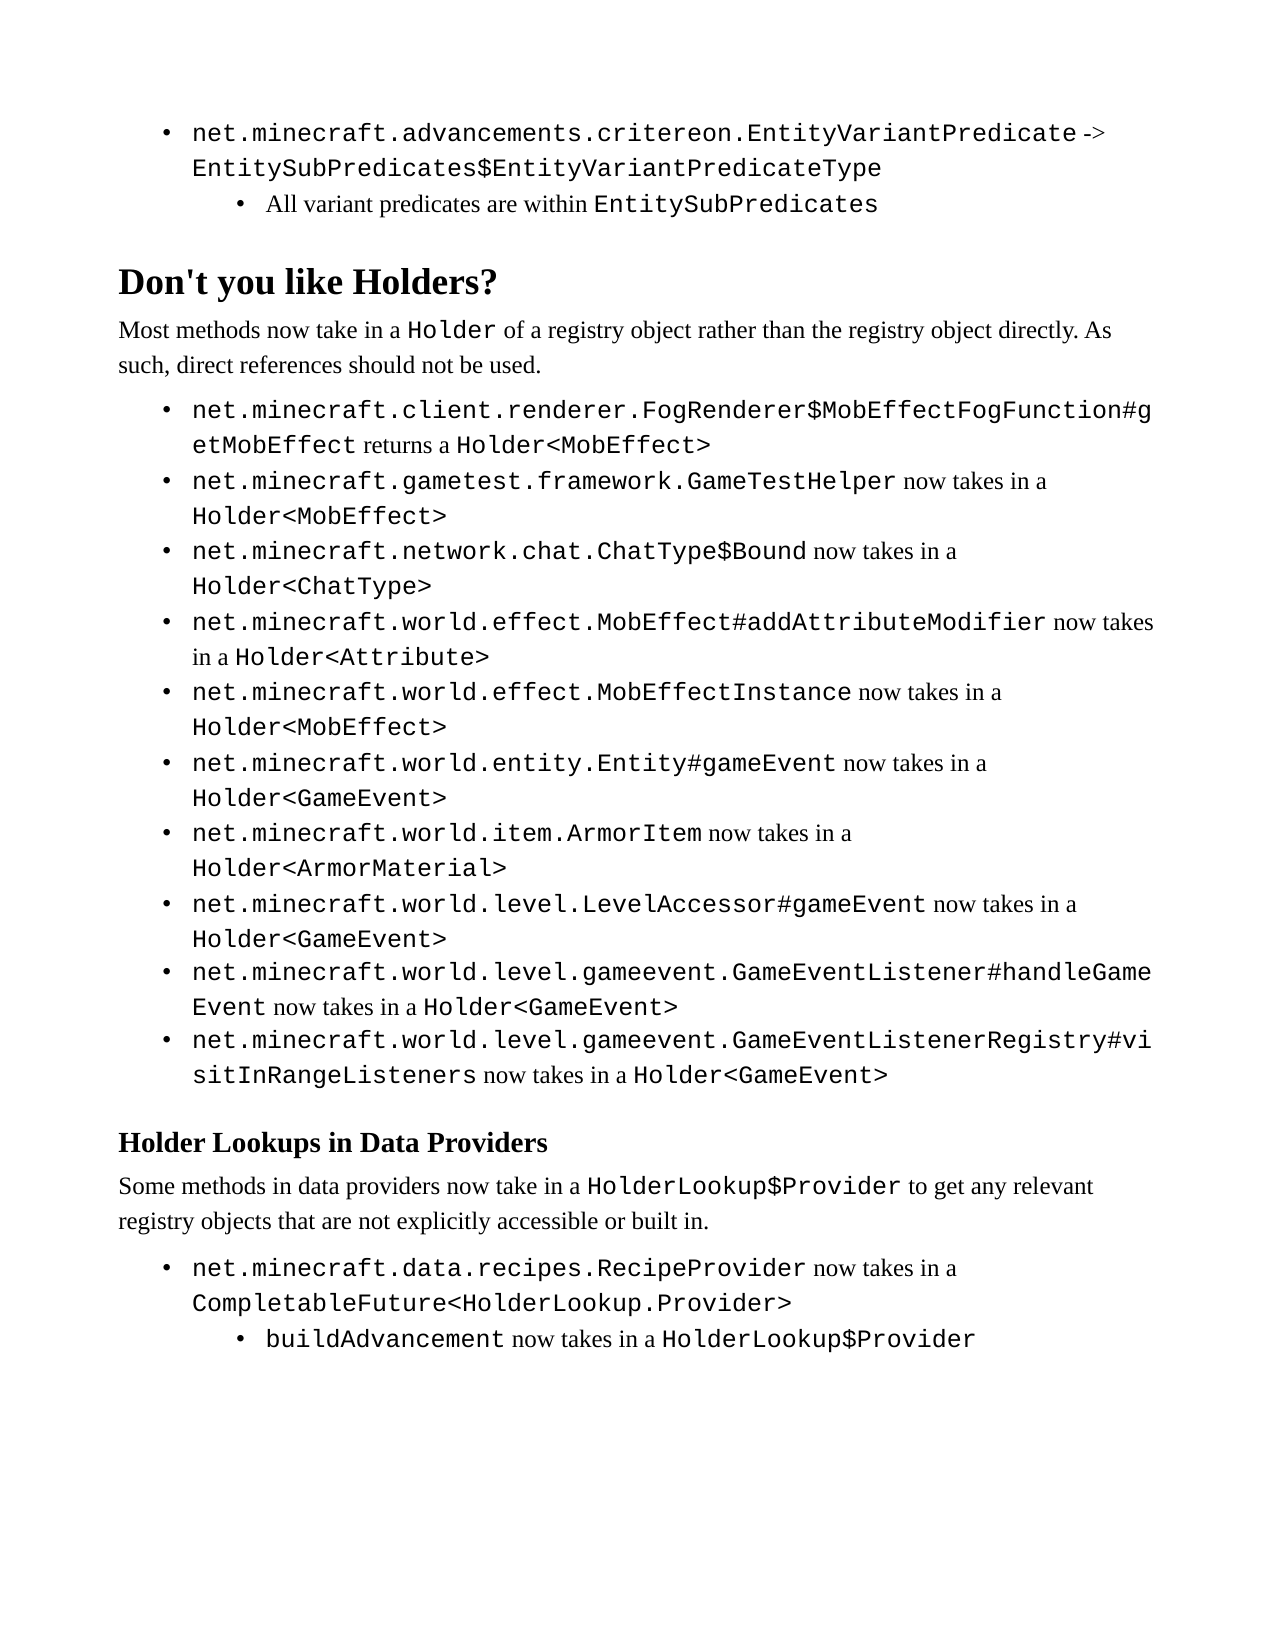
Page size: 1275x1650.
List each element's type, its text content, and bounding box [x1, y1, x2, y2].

list net.minecraft.world.effect.MobEffectInstance now takes in a Holder<MobEffect> [162, 677, 1157, 743]
list net.minecraft.client.renderer.FogRenderer$MobEffectFogFunction#getMobEffect returns a Holder<MobEffect> [162, 398, 1157, 461]
list net.minecraft.world.item.ArmorItem now takes in a Holder<ArmorMaterial> [162, 818, 1157, 884]
list net.minecraft.world.level.gameevent.GameEventListenerRegistry#visitInRangeListeners now takes in a Holder<GameEvent> [162, 1027, 1157, 1091]
list net.minecraft.world.level.LevelAccessor#gameEvent now takes in a Holder<GameEvent> [162, 889, 1157, 955]
list buildAdvancement now takes in a HolderLookup$Provider [236, 1324, 1157, 1355]
list net.minecraft.network.chat.ChatType$Bound now takes in a Holder<ChatType> [162, 536, 1157, 602]
list net.minecraft.world.entity.Entity#gameEvent now takes in a Holder<GameEvent> [162, 748, 1157, 814]
list net.minecraft.world.effect.MobEffect#addAttributeModifier now takes in a Holder<Attribute> [162, 607, 1157, 673]
subtitle Don't you like Holders? [118, 259, 1157, 303]
text Some methods in data providers now take in a HolderLookup$Provider to get any relevant registry objects that are not explicitly accessible or built in. [118, 1171, 1157, 1234]
list net.minecraft.world.level.gameevent.GameEventListener#handleGameEvent now takes in a Holder<GameEvent> [162, 959, 1157, 1023]
list net.minecraft.gametest.framework.GameTestHelper now takes in a Holder<MobEffect> [162, 466, 1157, 532]
list net.minecraft.advancements.critereon.EntityVariantPredicate -> EntitySubPredicates$EntityVariantPredicateType [162, 118, 1157, 184]
subtitle Holder Lookups in Data Providers [118, 1125, 1157, 1158]
text Most methods now take in a Holder of a registry object rather than the registry object directly. As such, direct references should not be used. [118, 315, 1157, 379]
list net.minecraft.data.recipes.RecipeProvider now takes in a CompletableFuture<HolderLookup.Provider> [162, 1253, 1157, 1319]
list All variant predicates are within EntitySubPredicates [236, 189, 1157, 219]
